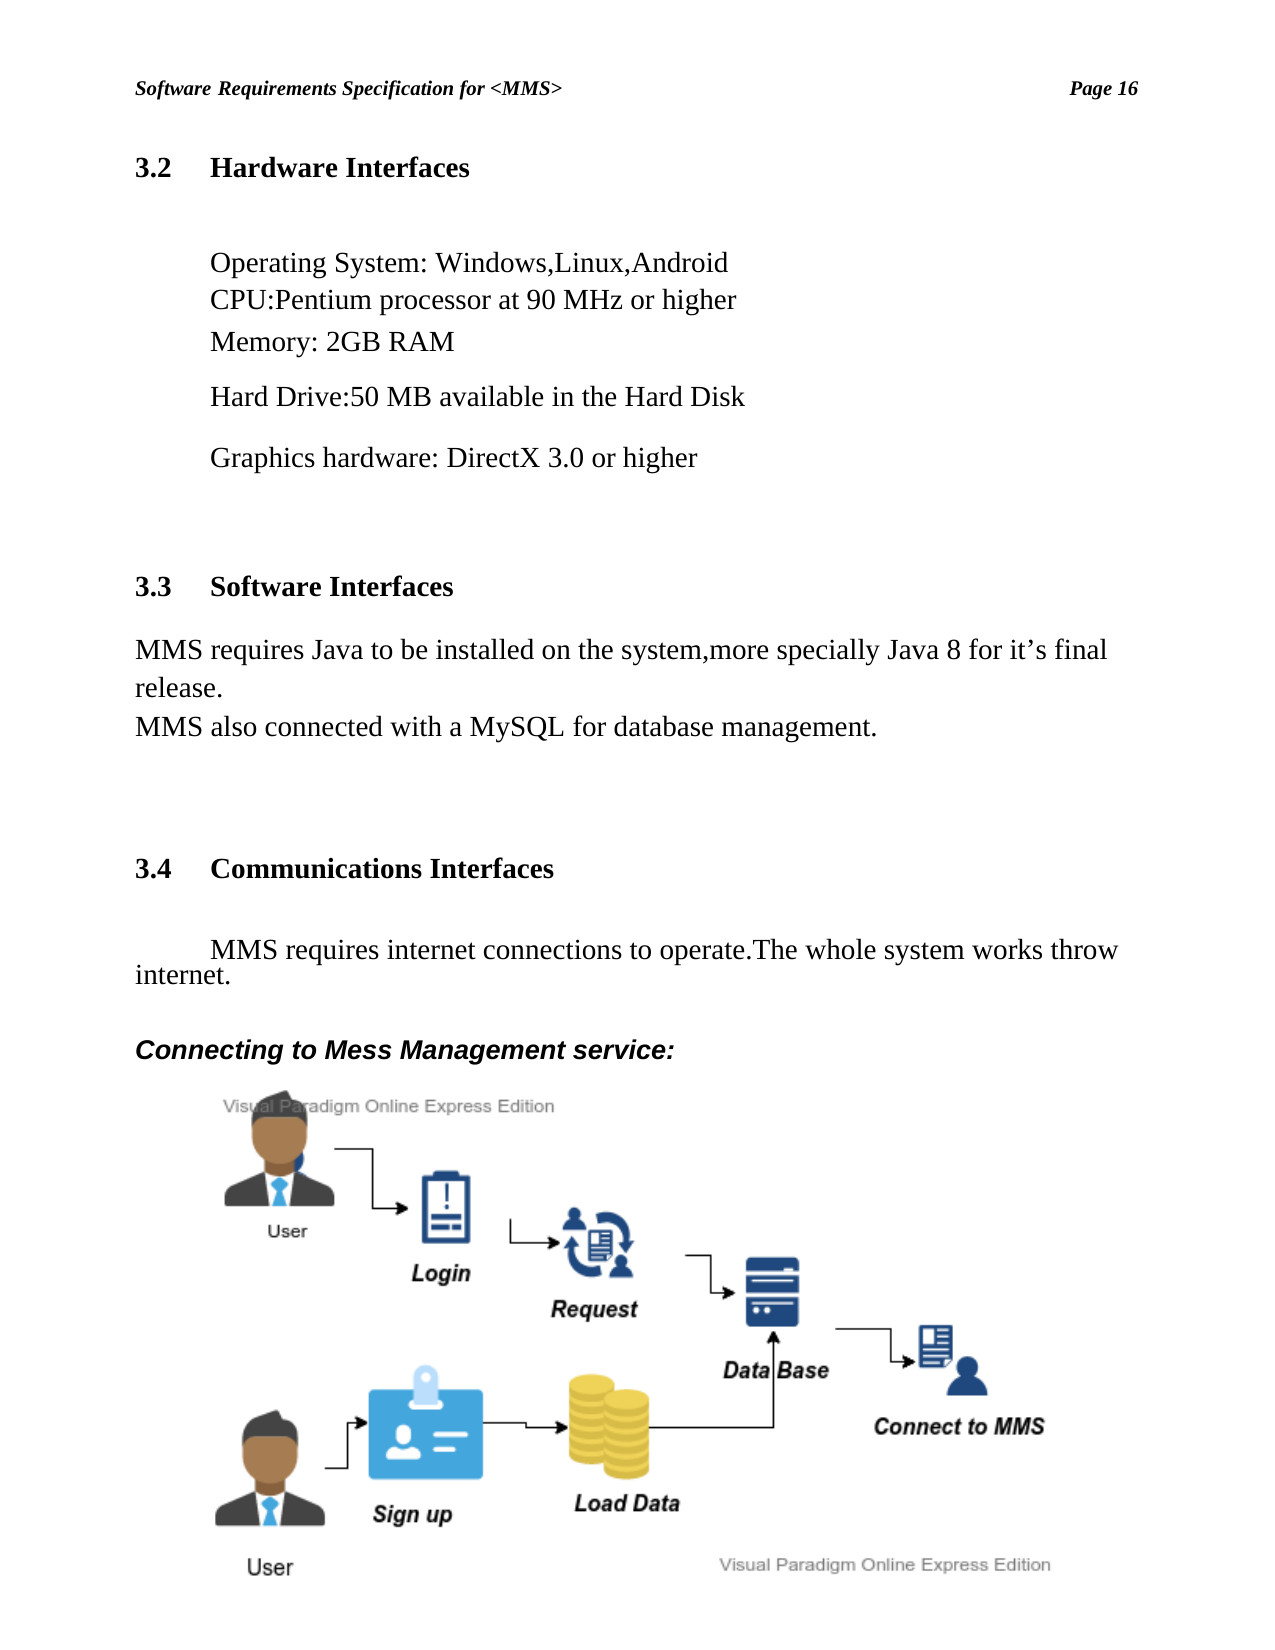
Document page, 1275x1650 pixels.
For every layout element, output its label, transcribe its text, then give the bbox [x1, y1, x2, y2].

text Connecting to Mess Management service: [135, 1039, 1140, 1064]
subtitle Software Interfaces [135, 569, 1140, 603]
picture [215, 1089, 1061, 1582]
text MMS also connected with a MySQL for database management. [135, 709, 1140, 742]
subtitle Hardware Interfaces [135, 150, 1140, 183]
text CPU:Pentium processor at 90 MHz or higher [135, 289, 1140, 314]
text Operating System: Windows,Linux,Android [135, 252, 1140, 277]
text MMS requires Java to be installed on the system,more specially Java 8 for it’s final release. [135, 632, 1140, 704]
subtitle Communications Interfaces [135, 852, 1140, 885]
text Memory: 2GB RAM [135, 332, 1140, 357]
text MMS requires internet connections to operate.The whole system works throw internet. [135, 939, 1140, 989]
text Graphics hardware: DirectX 3.0 or higher [135, 447, 1140, 472]
text Hard Drive:50 MB available in the Hard Disk [135, 387, 1140, 412]
